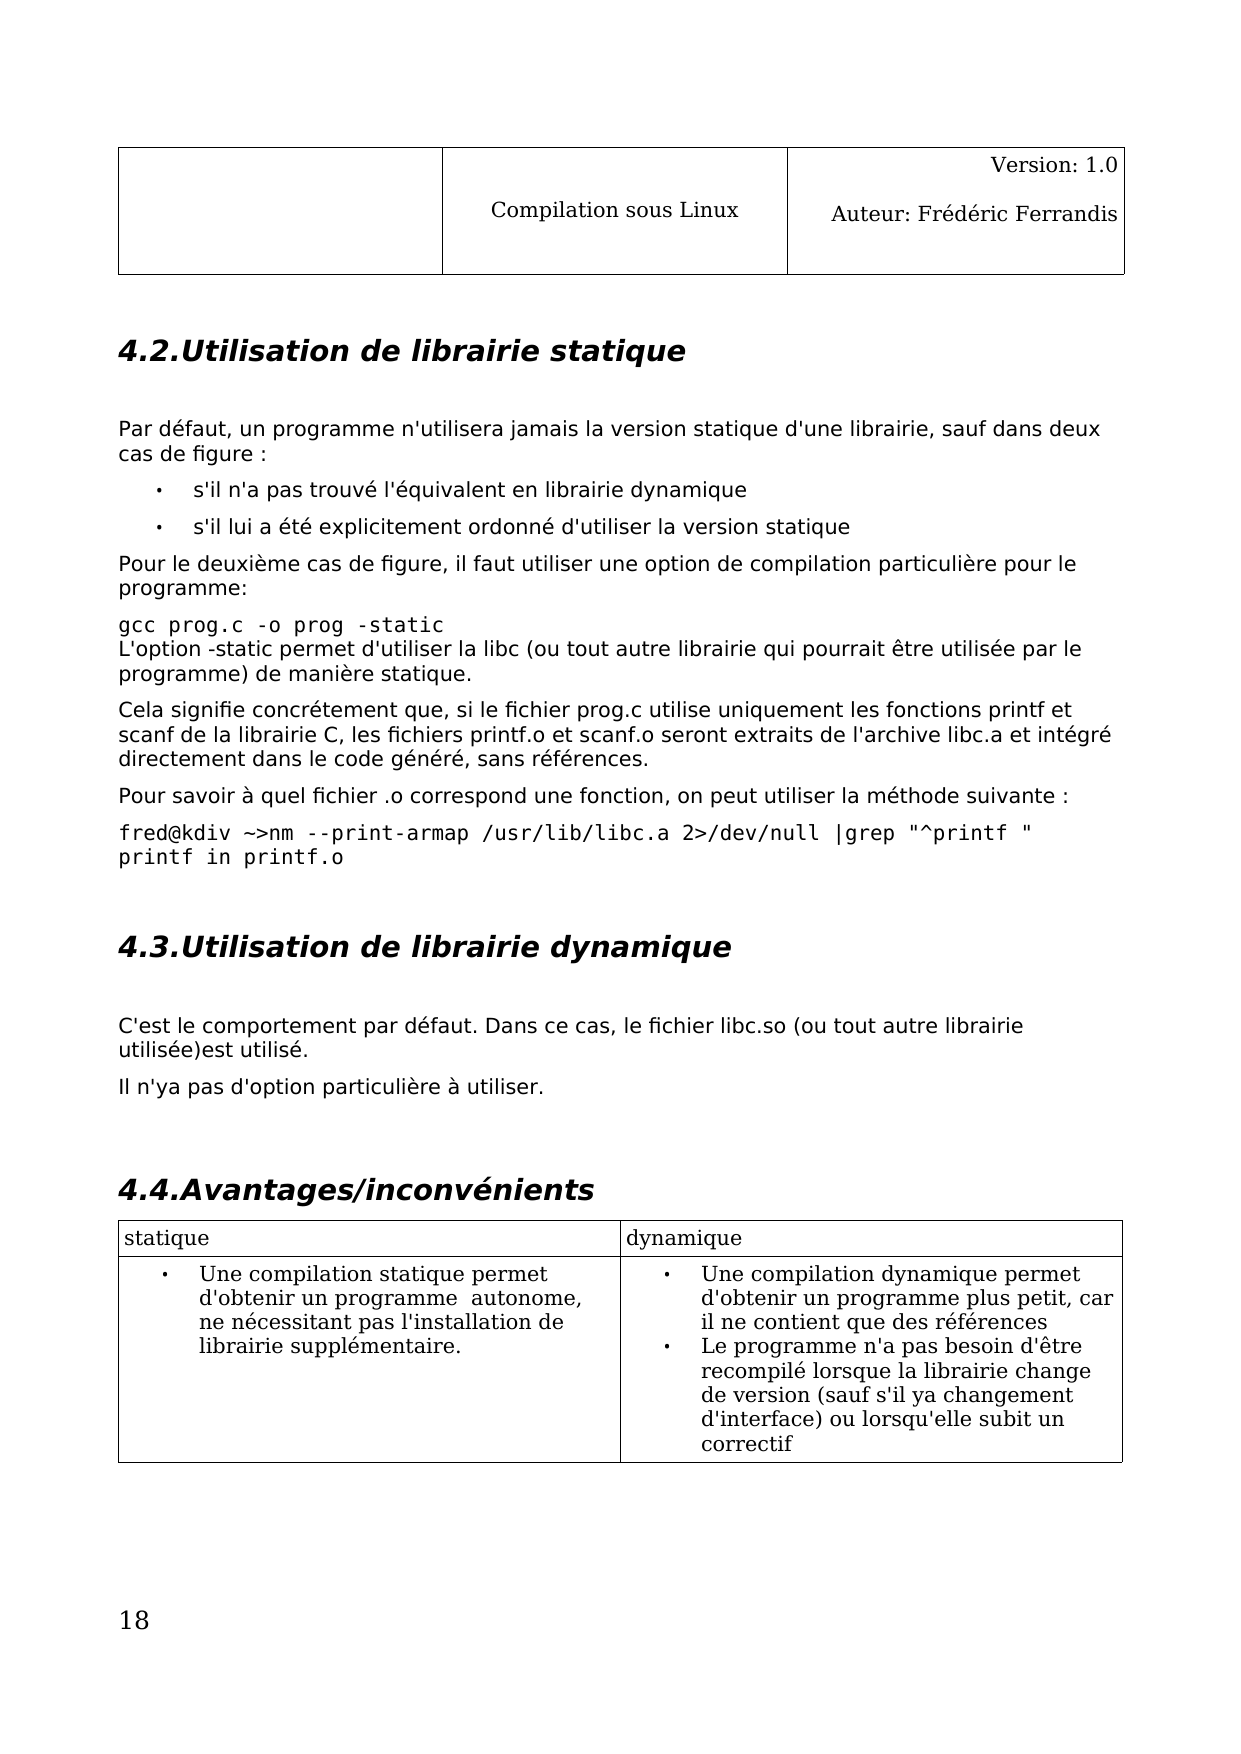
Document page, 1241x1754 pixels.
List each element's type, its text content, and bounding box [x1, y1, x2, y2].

list s'il n'a pas trouvé l'équivalent en librairie dynamique [156, 478, 1122, 503]
subtitle Avantages/inconvénients [118, 1174, 1122, 1208]
text Par défaut, un programme n'utilisera jamais la version statique d'une librairie, sauf dans deux cas de figure : [118, 417, 1122, 466]
subtitle Utilisation de librairie dynamique [118, 931, 1122, 965]
text L'option -static permet d'utiliser la libc (ou tout autre librairie qui pourrait être utilisée par le programme) de manière statique. [118, 637, 1122, 686]
subtitle Utilisation de librairie statique [118, 334, 1122, 368]
text Il n'ya pas d'option particulière à utiliser. [118, 1075, 1122, 1099]
table_cell Une compilation dynamique permet d'obtenir un programme plus petit, car il ne contient que des références Le programme n'a pas besoin d'être recompilé lorsque la librairie change de version (sauf s'il ya changement d'interface) ou lorsqu'elle subit un correctif [621, 1257, 1122, 1462]
text Pour savoir à quel fichier .o correspond une fonction, on peut utiliser la méthode suivante : [118, 784, 1122, 808]
text Pour le deuxième cas de figure, il faut utiliser une option de compilation particulière pour le programme: [118, 552, 1122, 601]
table_cell Une compilation statique permet d'obtenir un programme autonome, ne nécessitant pas l'installation de librairie supplémentaire. [119, 1257, 620, 1462]
table_header dynamique [621, 1221, 1122, 1256]
table_header statique [119, 1221, 620, 1256]
text printf in printf.o [118, 845, 1122, 869]
text fred@kdiv ~>nm --print-armap /usr/lib/libc.a 2>/dev/null |grep "^printf " [118, 821, 1122, 845]
text gcc prog.c -o prog -static [118, 613, 1122, 637]
text Cela signifie concrétement que, si le fichier prog.c utilise uniquement les fonctions printf et scanf de la librairie C, les fichiers printf.o et scanf.o seront extraits de l'archive libc.a et intégré directement dans le code généré, sans références. [118, 698, 1122, 771]
list s'il lui a été explicitement ordonné d'utiliser la version statique [156, 515, 1122, 539]
text C'est le comportement par défaut. Dans ce cas, le fichier libc.so (ou tout autre librairie utilisée)est utilisé. [118, 1014, 1122, 1063]
